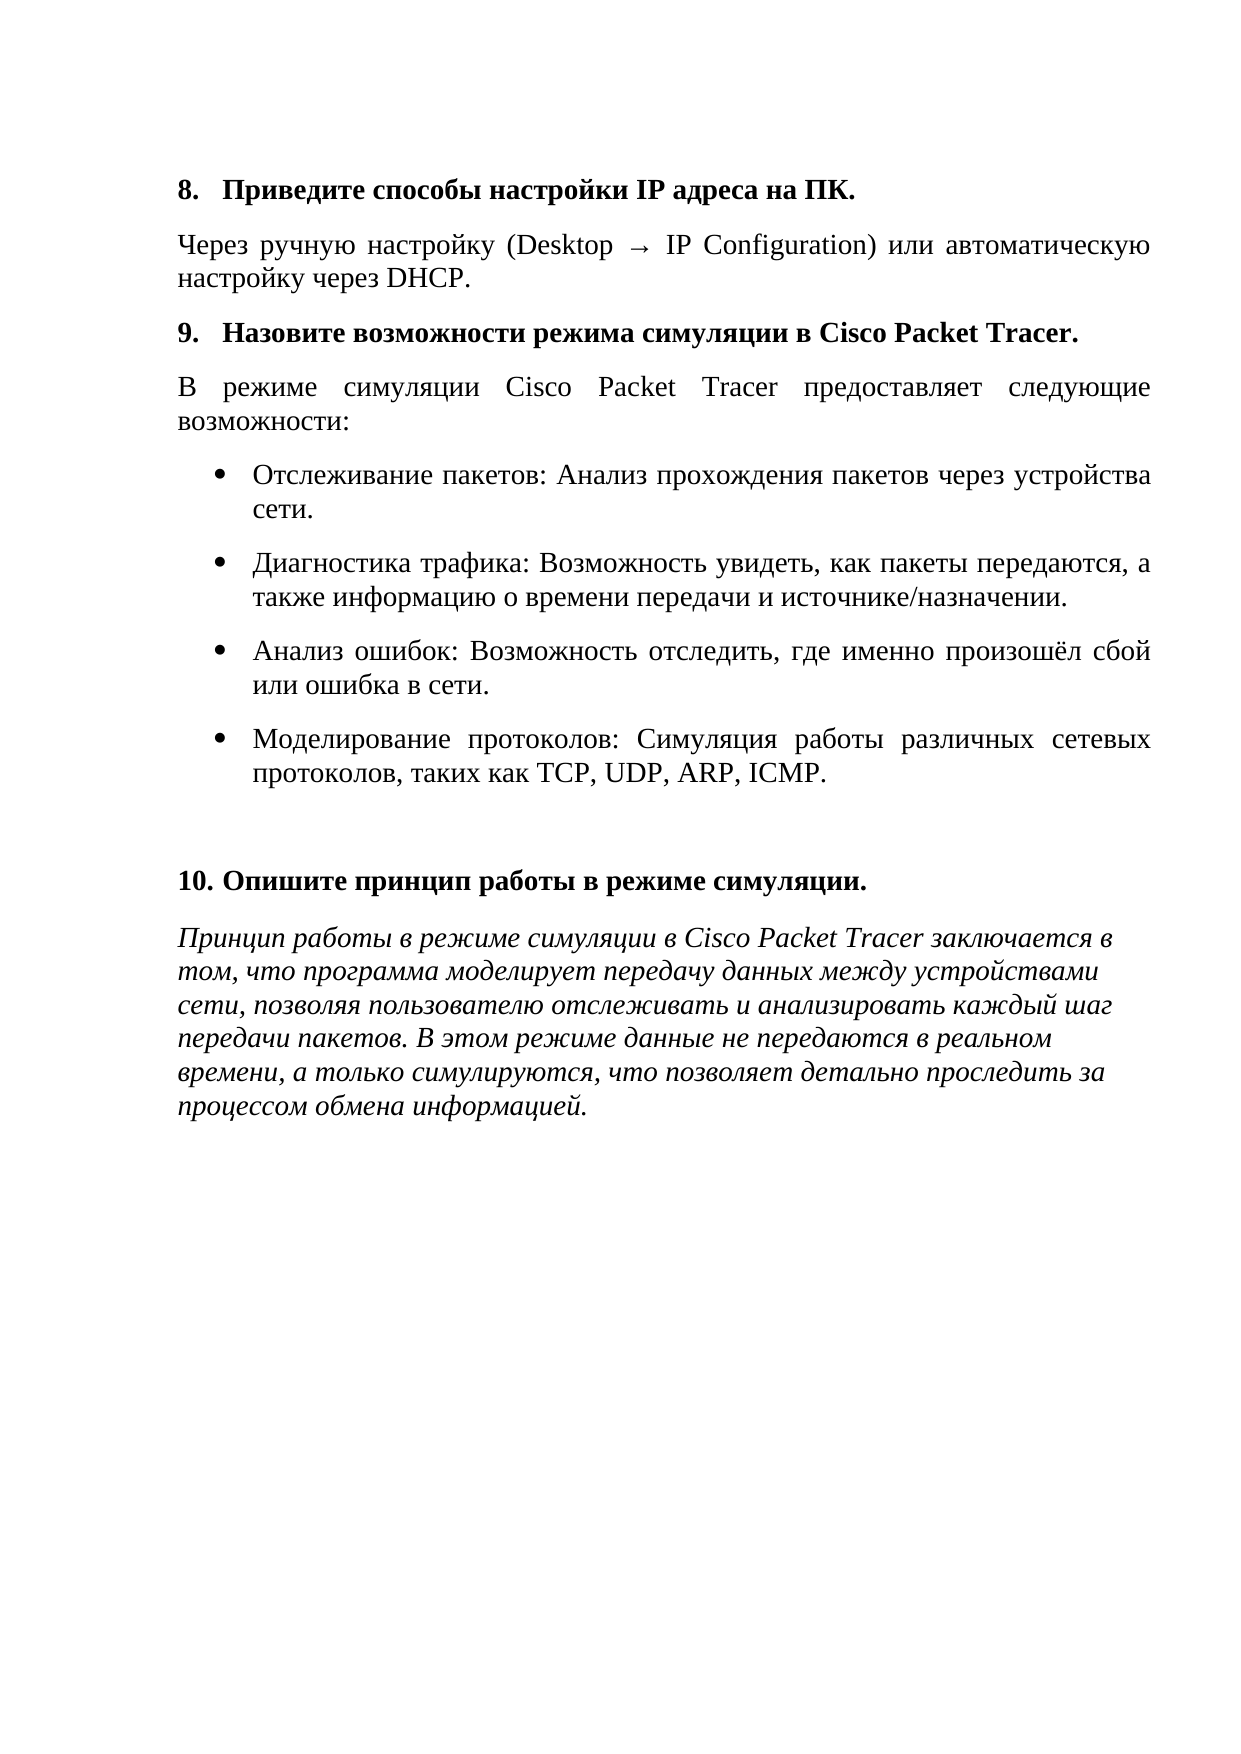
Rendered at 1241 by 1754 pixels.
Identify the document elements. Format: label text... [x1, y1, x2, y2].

list Отслеживание пакетов: Анализ прохождения пакетов через устройства сети. [215, 457, 1152, 524]
text Через ручную настройку (Desktop → IP Configuration) или автоматическую настройку через DHCP. [177, 227, 1152, 294]
list Приведите способы настройки IP адреса на ПК. [177, 172, 1152, 206]
list Диагностика трафика: Возможность увидеть, как пакеты передаются, а также информацию о времени передачи и источнике/назначении. [215, 545, 1152, 612]
list Анализ ошибок: Возможность отследить, где именно произошёл сбой или ошибка в сети. [215, 633, 1152, 700]
list Опишите принцип работы в режиме симуляции. [177, 863, 1152, 897]
list Назовите возможности режима симуляции в Cisco Packet Tracer. [177, 315, 1152, 348]
list Моделирование протоколов: Симуляция работы различных сетевых протоколов, таких как TCP, UDP, ARP, ICMP. [215, 721, 1152, 788]
text В режиме симуляции Cisco Packet Tracer предоставляет следующие возможности: [177, 369, 1152, 436]
text Принцип работы в режиме симуляции в Cisco Packet Tracer заключается в том, что программа моделирует передачу данных между устройствами сети, позволяя пользователю отслеживать и анализировать каждый шаг передачи пакетов. В этом режиме данные не передаются в реальном времени, а только симулируются, что позволяет детально проследить за процессом обмена информацией. [177, 920, 1152, 1121]
